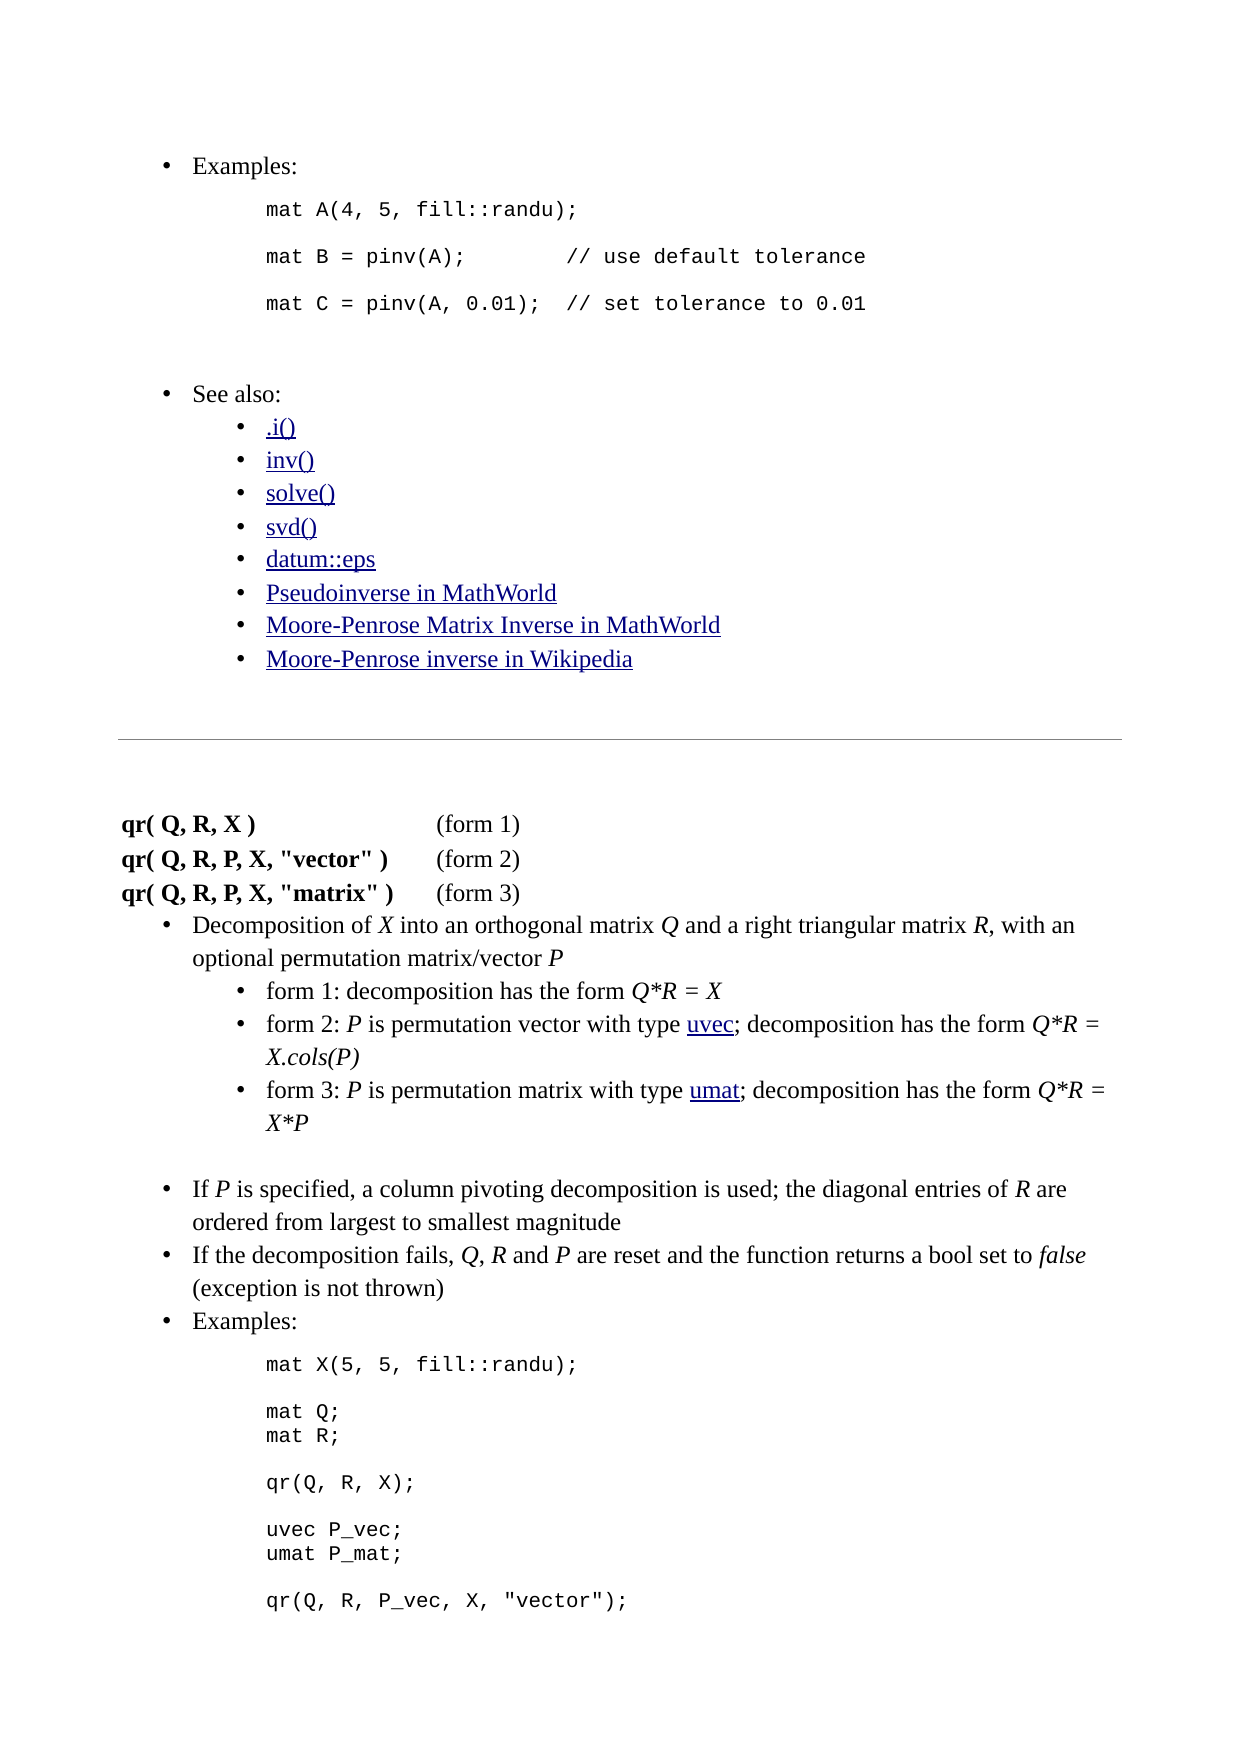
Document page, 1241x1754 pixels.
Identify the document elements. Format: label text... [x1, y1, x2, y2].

list Moore-Penrose Matrix Inverse in MathWorld [236, 611, 1122, 639]
list inv() [236, 446, 1122, 474]
list datum::eps [236, 544, 1122, 573]
list mat R; [236, 1425, 1122, 1448]
list See also: [162, 379, 1122, 408]
table_cell [405, 841, 433, 876]
list .i() [236, 412, 1122, 441]
list mat A(4, 5, fill::randu); [236, 199, 1122, 222]
list form 3: P is permutation matrix with type umat; decomposition has the form Q*R = X*P [236, 1075, 1122, 1137]
list Decomposition of X into an orthogonal matrix Q and a right triangular matrix R, with an optional permutation matrix/vector P [162, 910, 1122, 972]
list qr(Q, R, X); [236, 1472, 1122, 1496]
table_header [405, 806, 433, 841]
table_header (form 1) [433, 806, 532, 841]
list solve() [236, 478, 1122, 507]
table_cell qr( Q, R, P, X, "matrix" ) [118, 876, 405, 910]
list mat B = pinv(A); // use default tolerance [236, 246, 1122, 270]
table_cell (form 2) [433, 841, 532, 876]
table_cell qr( Q, R, P, X, "vector" ) [118, 841, 405, 876]
list mat Q; [236, 1401, 1122, 1425]
table_cell (form 3) [433, 876, 532, 910]
list Examples: [162, 1306, 1122, 1335]
list umat P_mat; [236, 1543, 1122, 1567]
list mat X(5, 5, fill::randu); [236, 1354, 1122, 1378]
table_header qr( Q, R, X ) [118, 806, 405, 841]
list Moore-Penrose inverse in Wikipedia [236, 644, 1122, 672]
list svd() [236, 512, 1122, 540]
list Pseudoinverse in MathWorld [236, 578, 1122, 606]
list form 2: P is permutation vector with type uvec; decomposition has the form Q*R = X.cols(P) [236, 1009, 1122, 1071]
list If P is specified, a column pivoting decomposition is used; the diagonal entries of R are ordered from largest to smallest magnitude [162, 1174, 1122, 1236]
list uvec P_vec; [236, 1519, 1122, 1543]
list Examples: [162, 151, 1122, 180]
list form 1: decomposition has the form Q*R = X [236, 976, 1122, 1005]
list If the decomposition fails, Q, R and P are reset and the function returns a bool set to false (exception is not thrown) [162, 1240, 1122, 1302]
list qr(Q, R, P_vec, X, "vector"); [236, 1590, 1122, 1614]
list mat C = pinv(A, 0.01); // set tolerance to 0.01 [236, 293, 1122, 317]
table_cell [405, 876, 433, 910]
